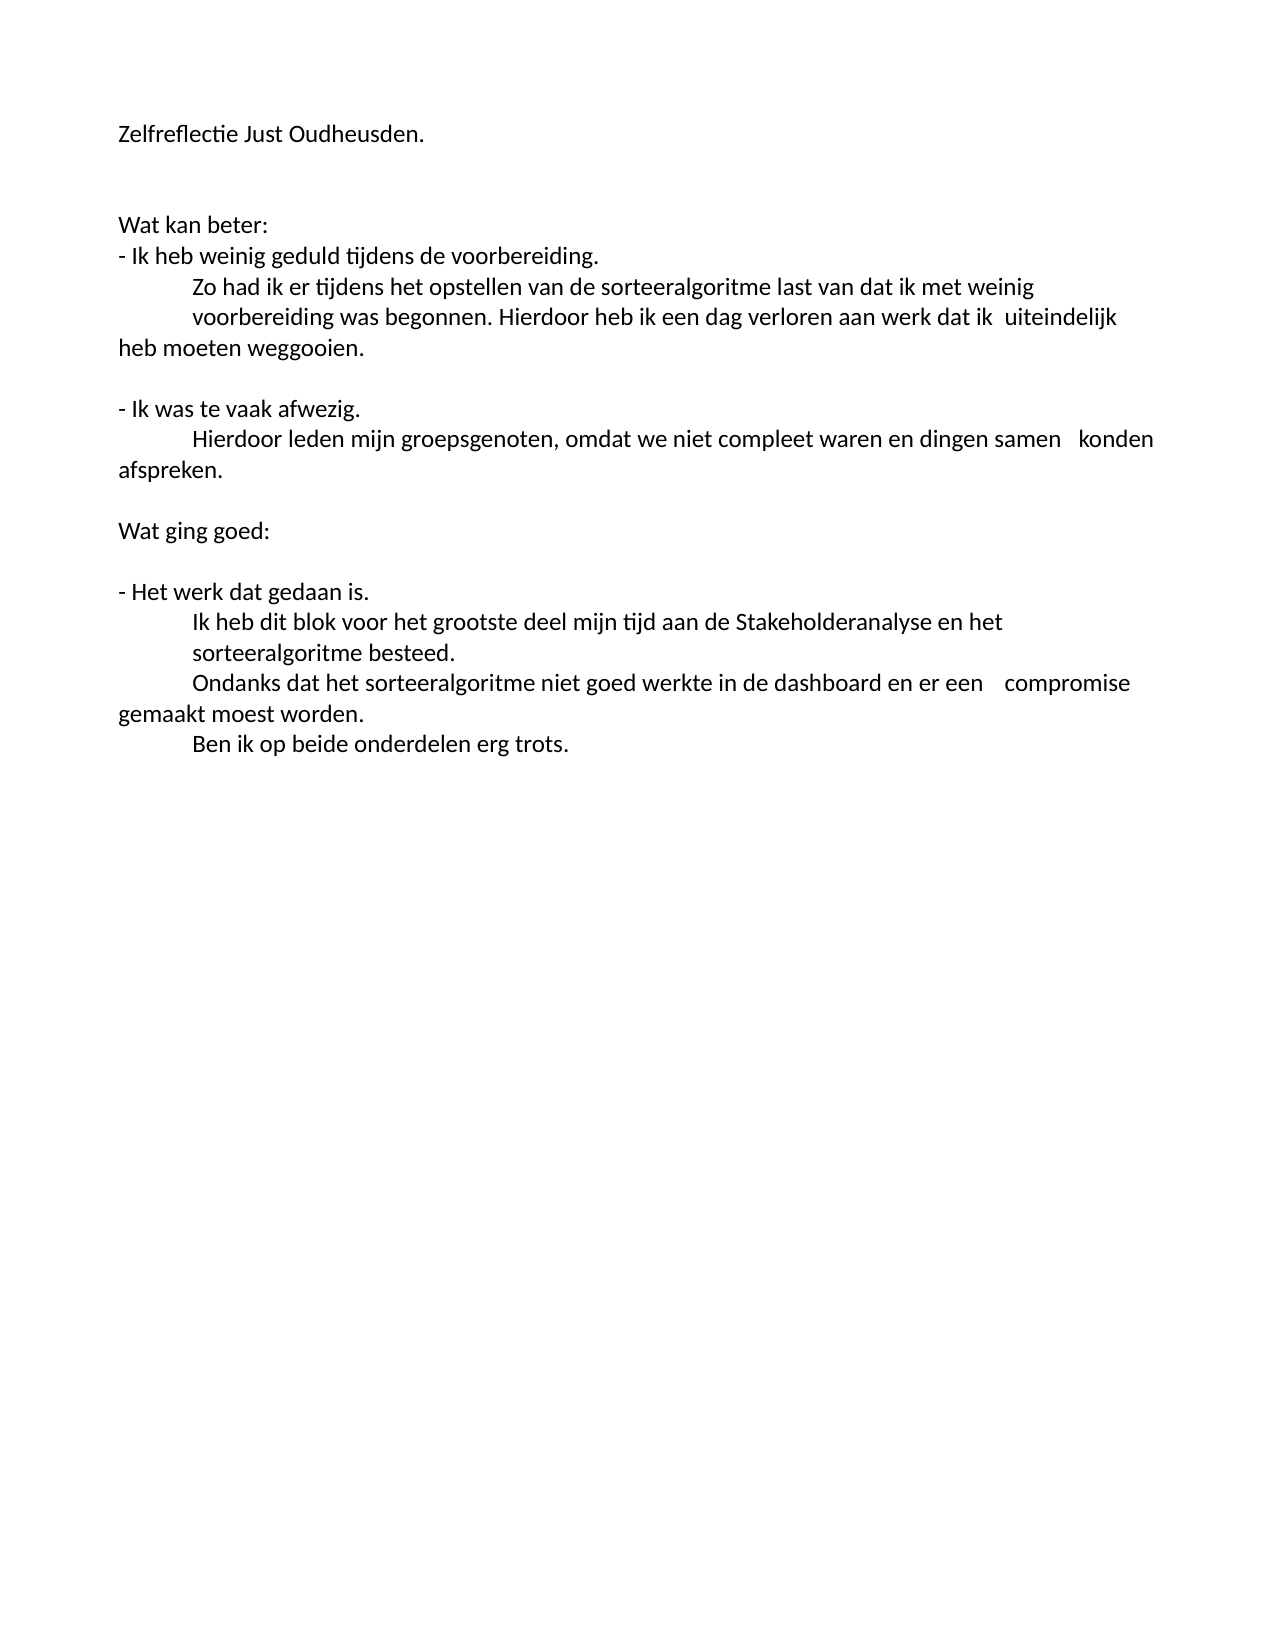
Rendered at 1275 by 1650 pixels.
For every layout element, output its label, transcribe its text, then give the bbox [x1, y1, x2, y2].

text Hierdoor leden mijn groepsgenoten, omdat we niet compleet waren en dingen samen konden afspreken. [118, 423, 1157, 484]
text Wat kan beter: [118, 210, 1157, 240]
text - Ik heb weinig geduld tijdens de voorbereiding. [118, 240, 1157, 271]
text Ik heb dit blok voor het grootste deel mijn tijd aan de Stakeholderanalyse en het sorteeralgoritme besteed. [118, 606, 1157, 667]
text Zo had ik er tijdens het opstellen van de sorteeralgoritme last van dat ik met weinig voorbereiding was begonnen. Hierdoor heb ik een dag verloren aan werk dat ik uiteindelijk heb moeten weggooien. [118, 271, 1157, 362]
text - Het werk dat gedaan is. [118, 576, 1157, 606]
text Zelfreflectie Just Oudheusden. [118, 118, 1157, 149]
text Ondanks dat het sorteeralgoritme niet goed werkte in de dashboard en er een compromise gemaakt moest worden. [118, 667, 1157, 728]
text - Ik was te vaak afwezig. [118, 393, 1157, 423]
text Wat ging goed: [118, 515, 1157, 545]
text Ben ik op beide onderdelen erg trots. [118, 728, 1157, 759]
